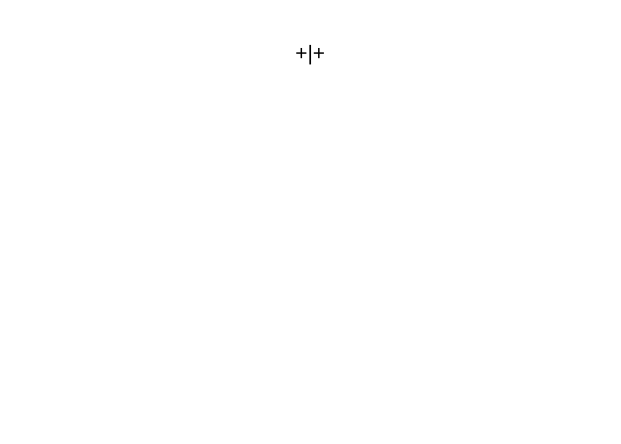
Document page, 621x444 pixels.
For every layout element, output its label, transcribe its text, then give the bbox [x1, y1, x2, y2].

text +|+ [29, 36, 591, 71]
